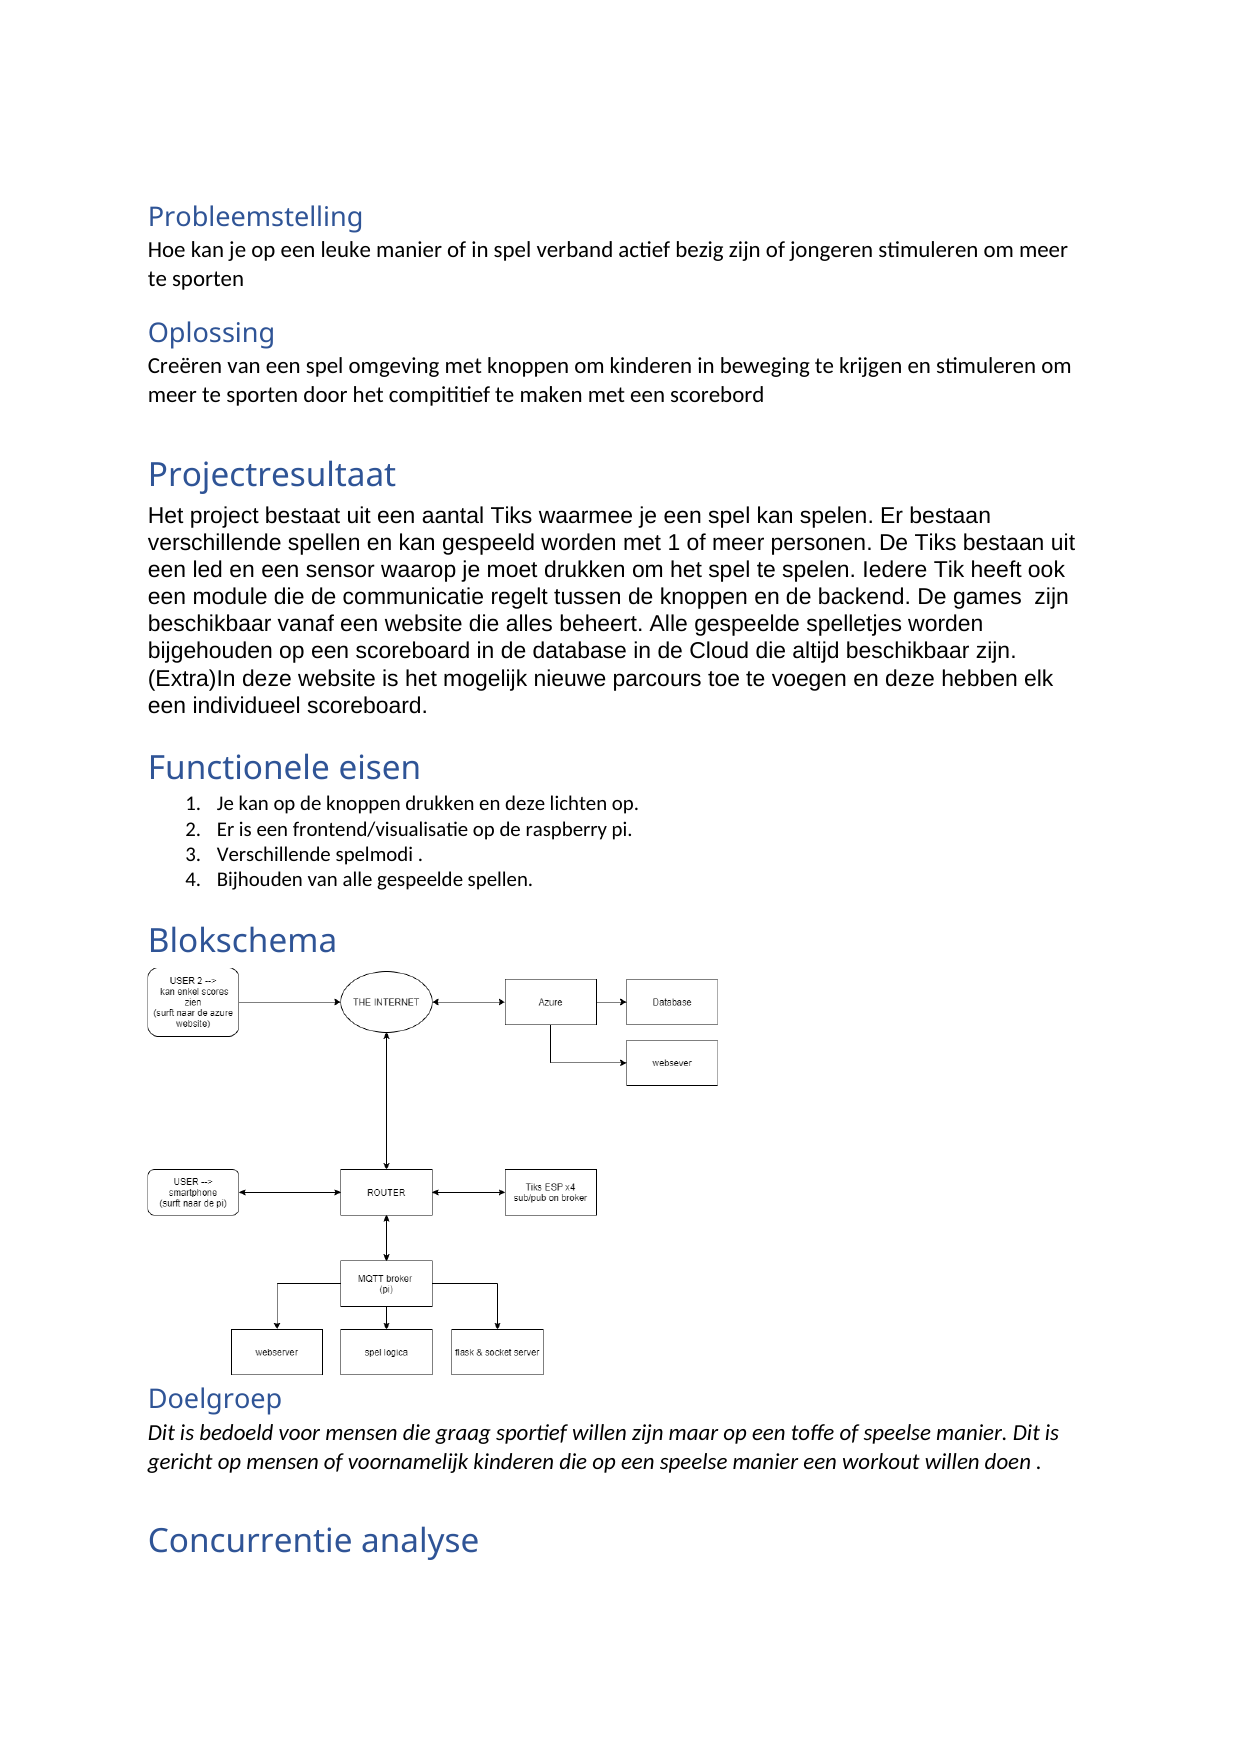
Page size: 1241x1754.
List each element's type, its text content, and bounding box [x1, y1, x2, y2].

subtitle Probleemstelling [148, 197, 1093, 234]
list Er is een frontend/visualisatie op de raspberry pi. [185, 816, 1093, 841]
text Dit is bedoeld voor mensen die graag sportief willen zijn maar op een toffe of speelse manier. Dit is gericht op mensen of voornamelijk kinderen die op een speelse manier een workout willen doen . [148, 1418, 1093, 1475]
subtitle Blokschema [148, 917, 1093, 962]
subtitle Doelgroep [148, 1380, 1093, 1417]
subtitle Oplossing [148, 314, 1093, 351]
subtitle Projectresultaat [148, 451, 1093, 496]
subtitle Concurrentie analyse [148, 1517, 1093, 1563]
subtitle Het project bestaat uit een aantal Tiks waarmee je een spel kan spelen. Er bestaan verschillende spellen en kan gespeeld worden met 1 of meer personen. De Tiks bestaan uit een led en een sensor waarop je moet drukken om het spel te spelen. Iedere Tik heeft ook een module die de communicatie regelt tussen de knoppen en de backend. De games zijn beschikbaar vanaf een website die alles beheert. Alle gespeelde spelletjes worden bijgehouden op een scoreboard in de database in de Cloud die altijd beschikbaar zijn. (Extra)In deze website is het mogelijk nieuwe parcours toe te voegen en deze hebben elk een individueel scoreboard. [148, 502, 1093, 718]
subtitle Functionele eisen [148, 744, 1093, 789]
list Je kan op de knoppen drukken en deze lichten op. [185, 790, 1093, 816]
text Hoe kan je op een leuke manier of in spel verband actief bezig zijn of jongeren stimuleren om meer te sporten [148, 235, 1093, 292]
list Verschillende spelmodi . [185, 841, 1093, 867]
text Creëren van een spel omgeving met knoppen om kinderen in beweging te krijgen en stimuleren om meer te sporten door het compititief te maken met een scorebord [148, 352, 1093, 408]
list Bijhouden van alle gespeelde spellen. [185, 867, 1093, 892]
